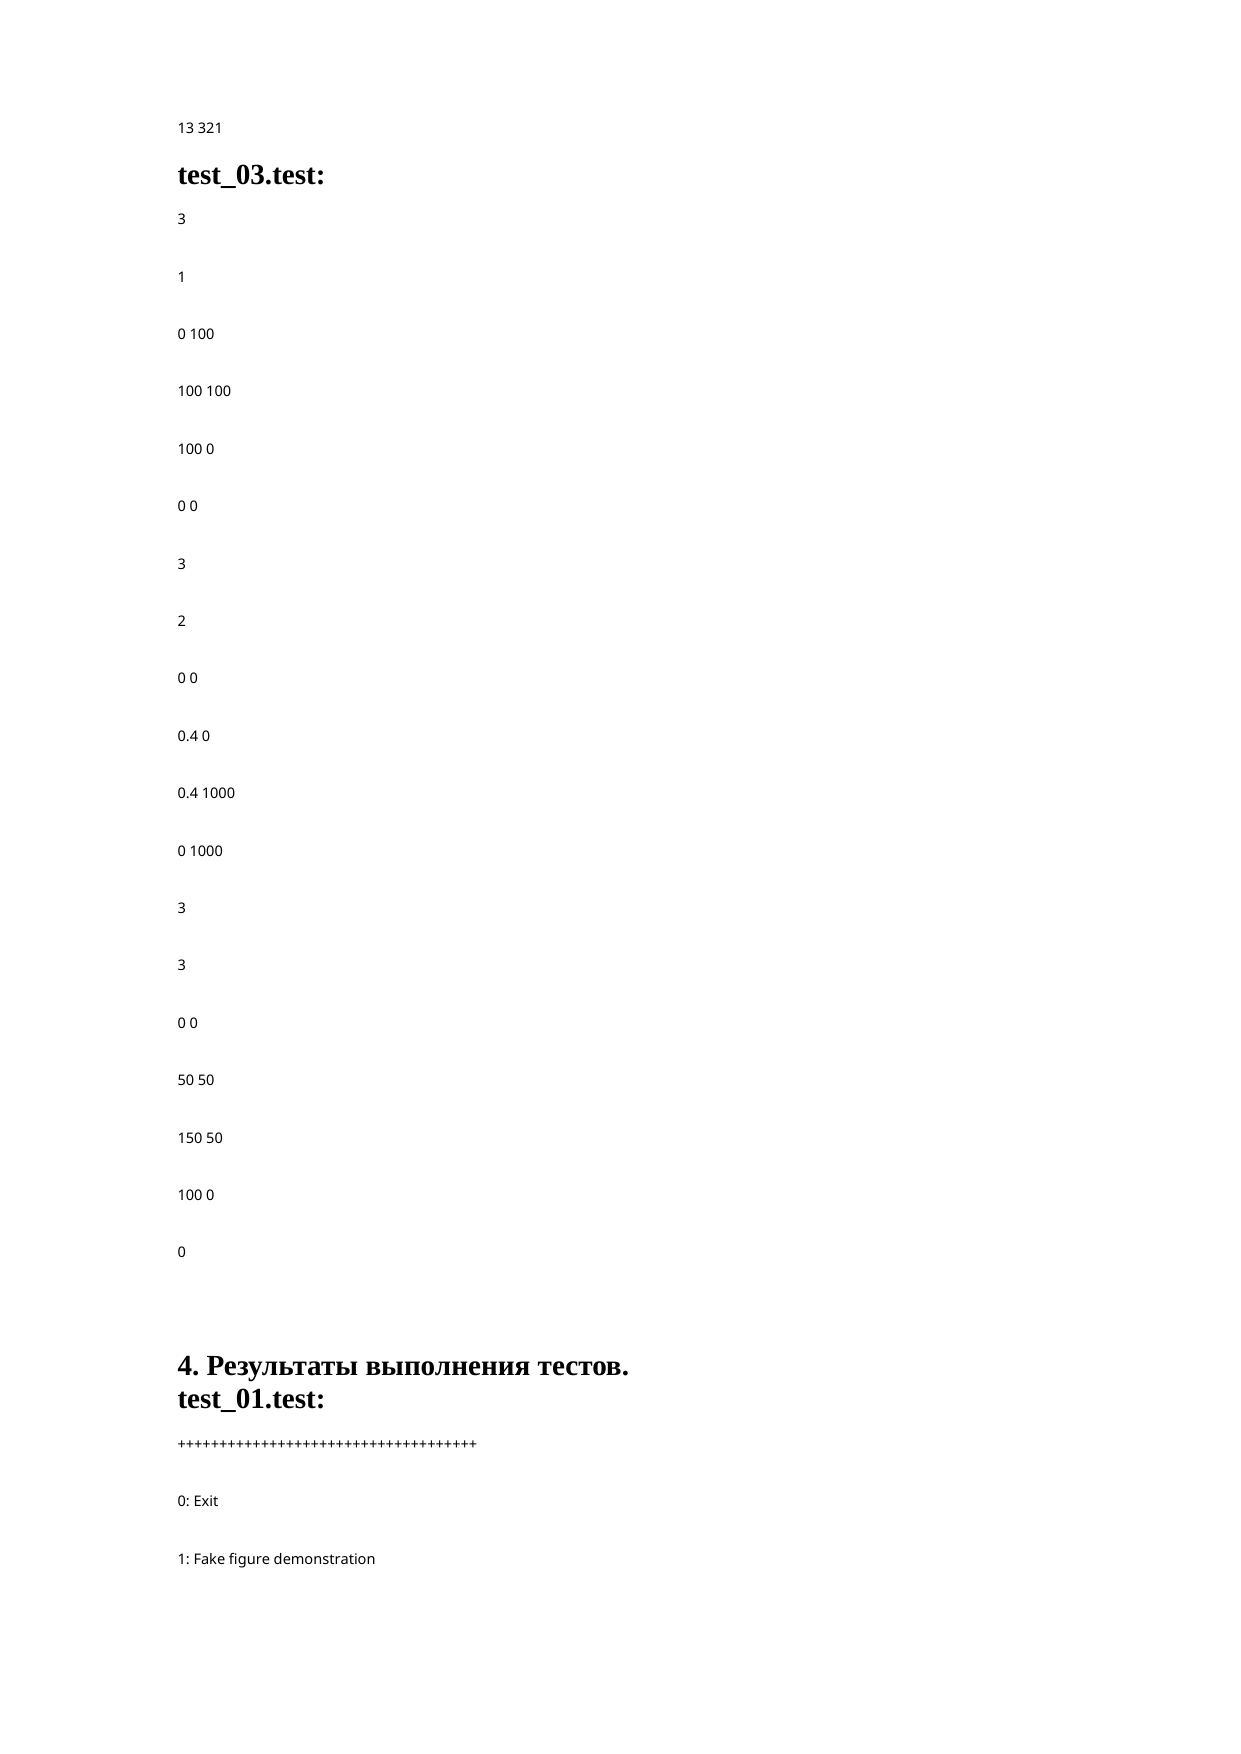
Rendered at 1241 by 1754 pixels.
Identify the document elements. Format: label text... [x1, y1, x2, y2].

text 100 100 [177, 381, 1152, 401]
text 100 0 [177, 1185, 1152, 1205]
text 3 [177, 955, 1152, 975]
text 0 0 [177, 496, 1152, 516]
text 150 50 [177, 1127, 1152, 1147]
text 0.4 0 [177, 726, 1152, 746]
text 4. Результаты выполнения тестов. [177, 1348, 1152, 1381]
text 13 321 [177, 118, 1152, 138]
text 0 100 [177, 324, 1152, 344]
text 3 [177, 553, 1152, 573]
text 0 1000 [177, 840, 1152, 860]
text 0.4 1000 [177, 783, 1152, 803]
text 3 [177, 209, 1152, 229]
text 100 0 [177, 439, 1152, 458]
text test_03.test: [177, 157, 1152, 190]
text 1: Fake figure demonstration [177, 1548, 1152, 1568]
text 0: Exit [177, 1491, 1152, 1511]
text ++++++++++++++++++++++++++++++++++++ [177, 1434, 1152, 1454]
text 1 [177, 266, 1152, 286]
text 3 [177, 898, 1152, 918]
text 0 0 [177, 668, 1152, 688]
text test_01.test: [177, 1381, 1152, 1415]
text 0 0 [177, 1013, 1152, 1032]
text 2 [177, 611, 1152, 631]
text 50 50 [177, 1070, 1152, 1090]
text 0 [177, 1242, 1152, 1262]
